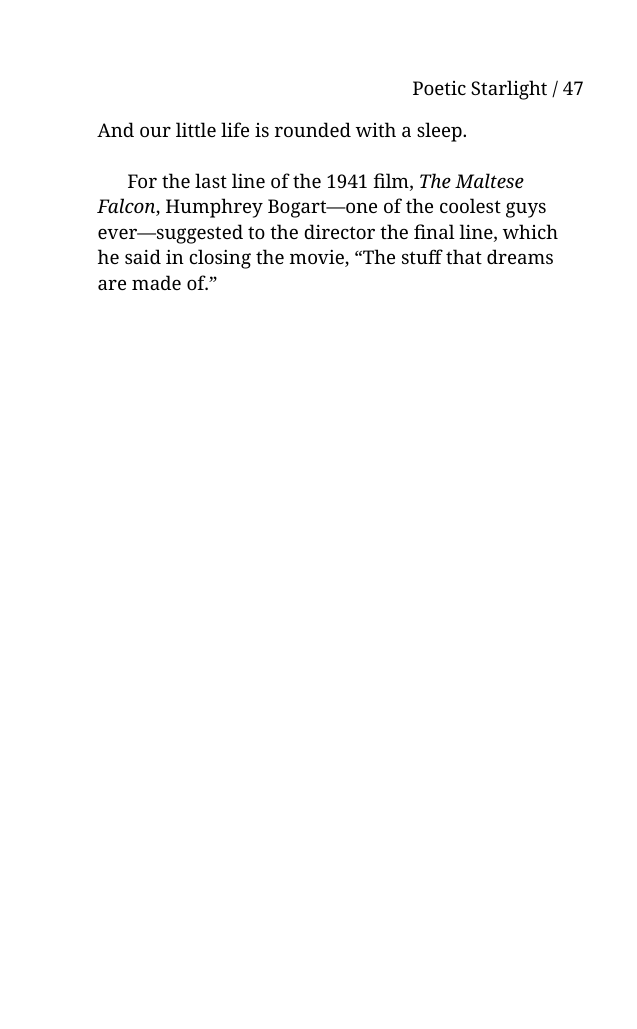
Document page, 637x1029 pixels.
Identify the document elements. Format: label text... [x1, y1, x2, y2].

text For the last line of the 1941 film, The Maltese Falcon, Humphrey Bogart—one of the coolest guys ever—suggested to the director the final line, which he said in closing the movie, “The stuff that dreams are made of.” [97, 168, 583, 296]
text And our little life is rounded with a sleep. [97, 117, 583, 143]
